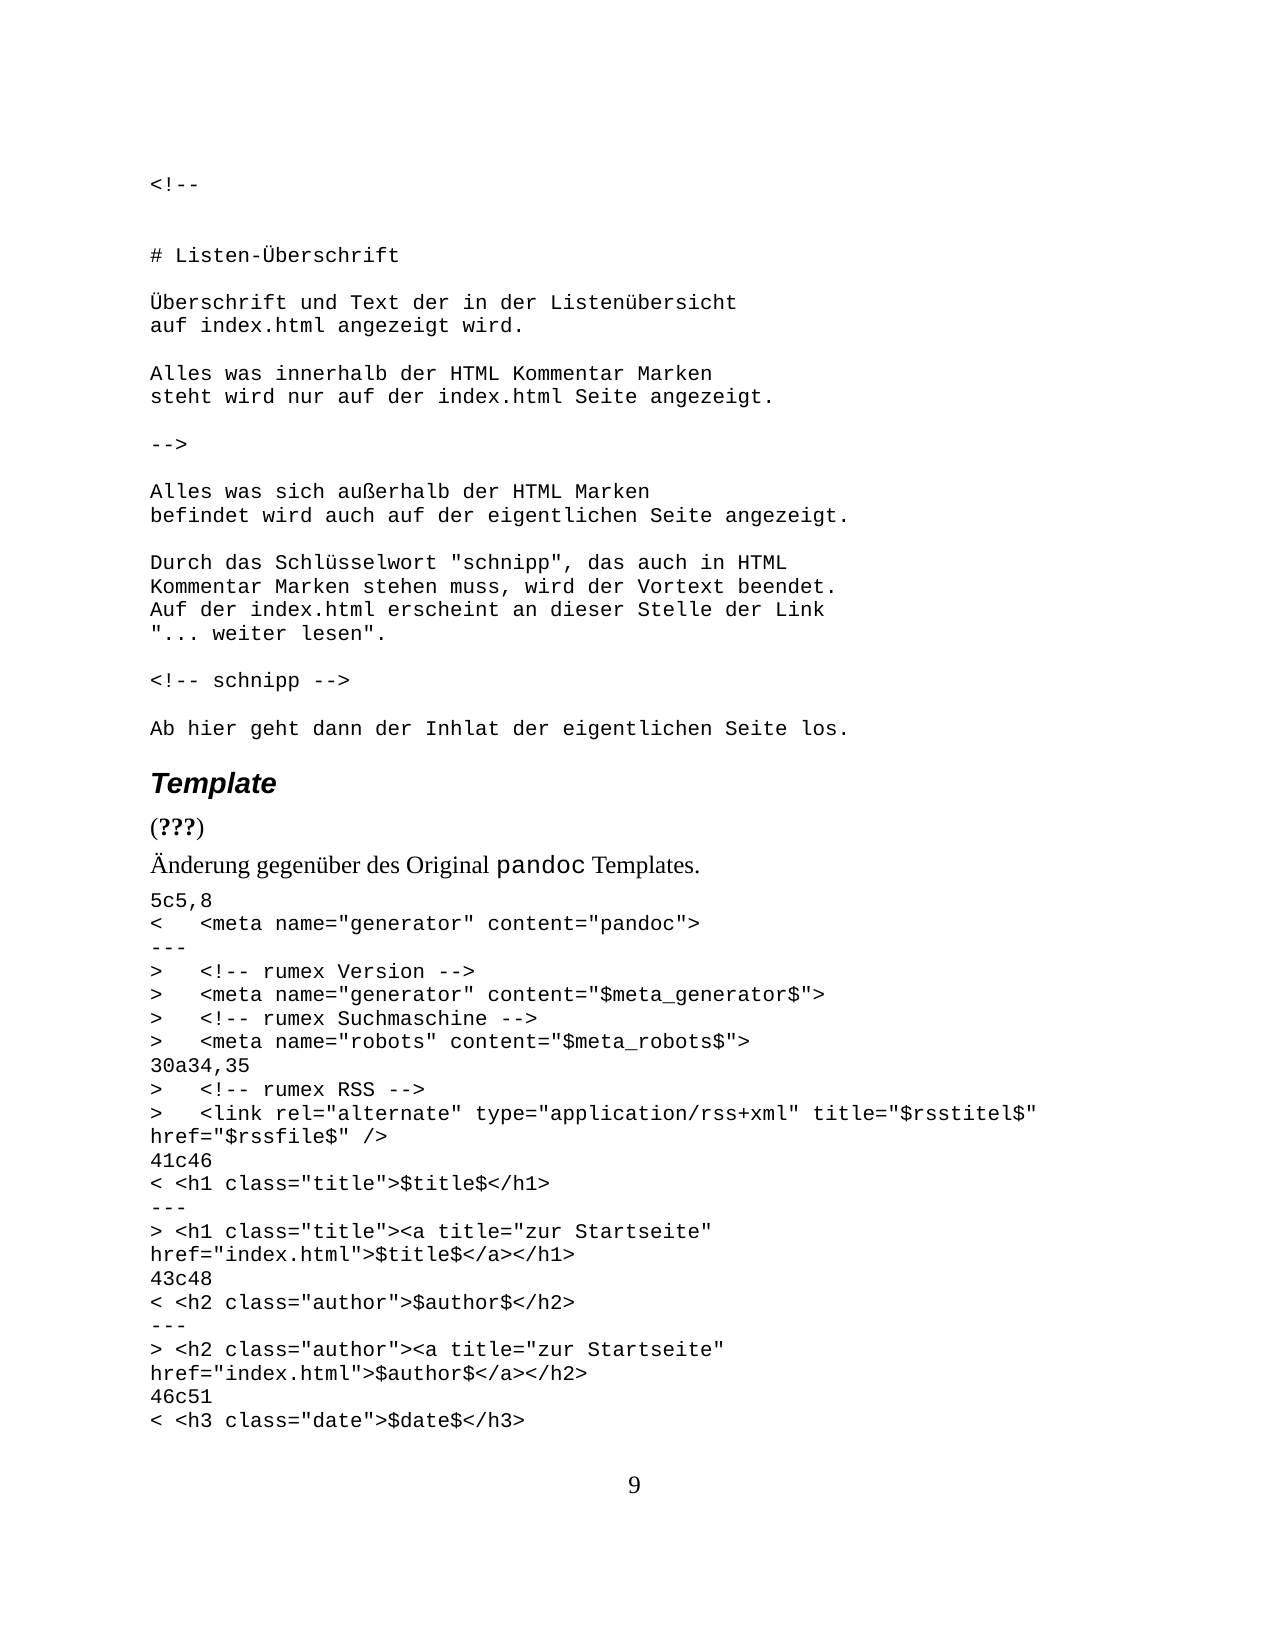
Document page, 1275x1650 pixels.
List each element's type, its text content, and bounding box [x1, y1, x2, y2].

text --- [150, 1315, 1125, 1339]
text steht wird nur auf der index.html Seite angezeigt. [150, 386, 1125, 410]
text 43c48 [150, 1268, 1125, 1292]
text > <h2 class="author"><a title="zur Startseite" href="index.html">$author$</a></h2> [150, 1339, 1125, 1386]
text > <link rel="alternate" type="application/rss+xml" title="$rsstitel$" href="$rssfile$" /> [150, 1102, 1125, 1150]
text 5c5,8 [150, 890, 1125, 913]
text auf index.html angezeigt wird. [150, 316, 1125, 339]
text 30a34,35 [150, 1055, 1125, 1079]
text Alles was sich außerhalb der HTML Marken [150, 481, 1125, 505]
text <!-- schnipp --> [150, 670, 1125, 694]
text Durch das Schlüsselwort "schnipp", das auch in HTML [150, 552, 1125, 576]
text --- [150, 1197, 1125, 1221]
text < <h1 class="title">$title$</h1> [150, 1173, 1125, 1197]
text Alles was innerhalb der HTML Kommentar Marken [150, 363, 1125, 386]
text (???) [150, 812, 1125, 841]
text 41c46 [150, 1150, 1125, 1173]
text < <h3 class="date">$date$</h3> [150, 1410, 1125, 1433]
text > <meta name="robots" content="$meta_robots$"> [150, 1032, 1125, 1055]
subtitle Template [150, 766, 1125, 800]
text Kommentar Marken stehen muss, wird der Vortext beendet. [150, 576, 1125, 599]
text > <h1 class="title"><a title="zur Startseite" href="index.html">$title$</a></h1> [150, 1221, 1125, 1268]
text > <meta name="generator" content="$meta_generator$"> [150, 984, 1125, 1008]
text Ab hier geht dann der Inhlat der eigentlichen Seite los. [150, 717, 1125, 741]
text --> [150, 434, 1125, 457]
text "... weiter lesen". [150, 623, 1125, 647]
text < <meta name="generator" content="pandoc"> [150, 913, 1125, 937]
text < <h2 class="author">$author$</h2> [150, 1292, 1125, 1315]
text > <!-- rumex Version --> [150, 961, 1125, 984]
text Auf der index.html erscheint an dieser Stelle der Link [150, 599, 1125, 623]
text # Listen-Überschrift [150, 244, 1125, 268]
text <!-- [150, 174, 1125, 197]
text --- [150, 937, 1125, 961]
text > <!-- rumex RSS --> [150, 1079, 1125, 1102]
text befindet wird auch auf der eigentlichen Seite angezeigt. [150, 505, 1125, 528]
text Änderung gegenüber des Original pandoc Templates. [150, 850, 1125, 881]
text > <!-- rumex Suchmaschine --> [150, 1008, 1125, 1032]
text Überschrift und Text der in der Listenübersicht [150, 292, 1125, 316]
text 46c51 [150, 1386, 1125, 1410]
